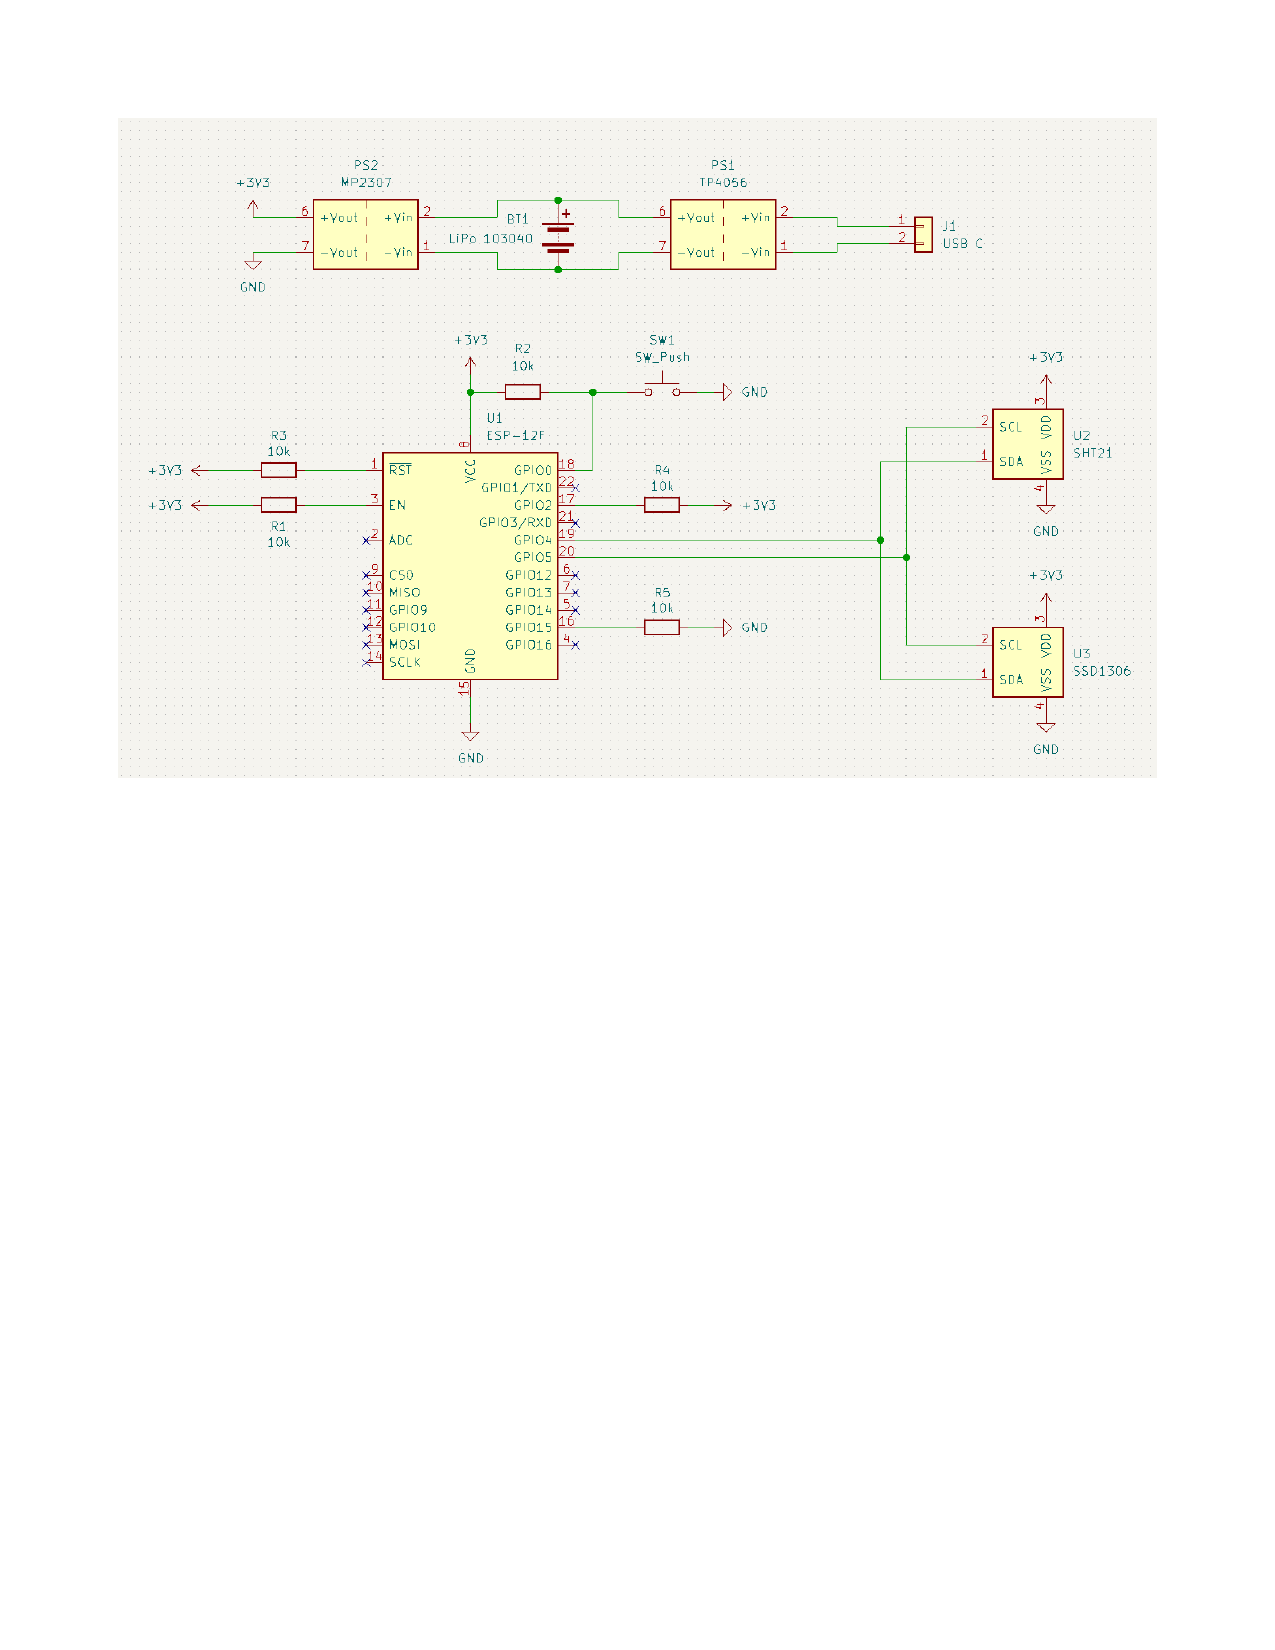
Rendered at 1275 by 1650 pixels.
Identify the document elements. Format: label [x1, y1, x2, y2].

picture [118, 118, 1157, 778]
